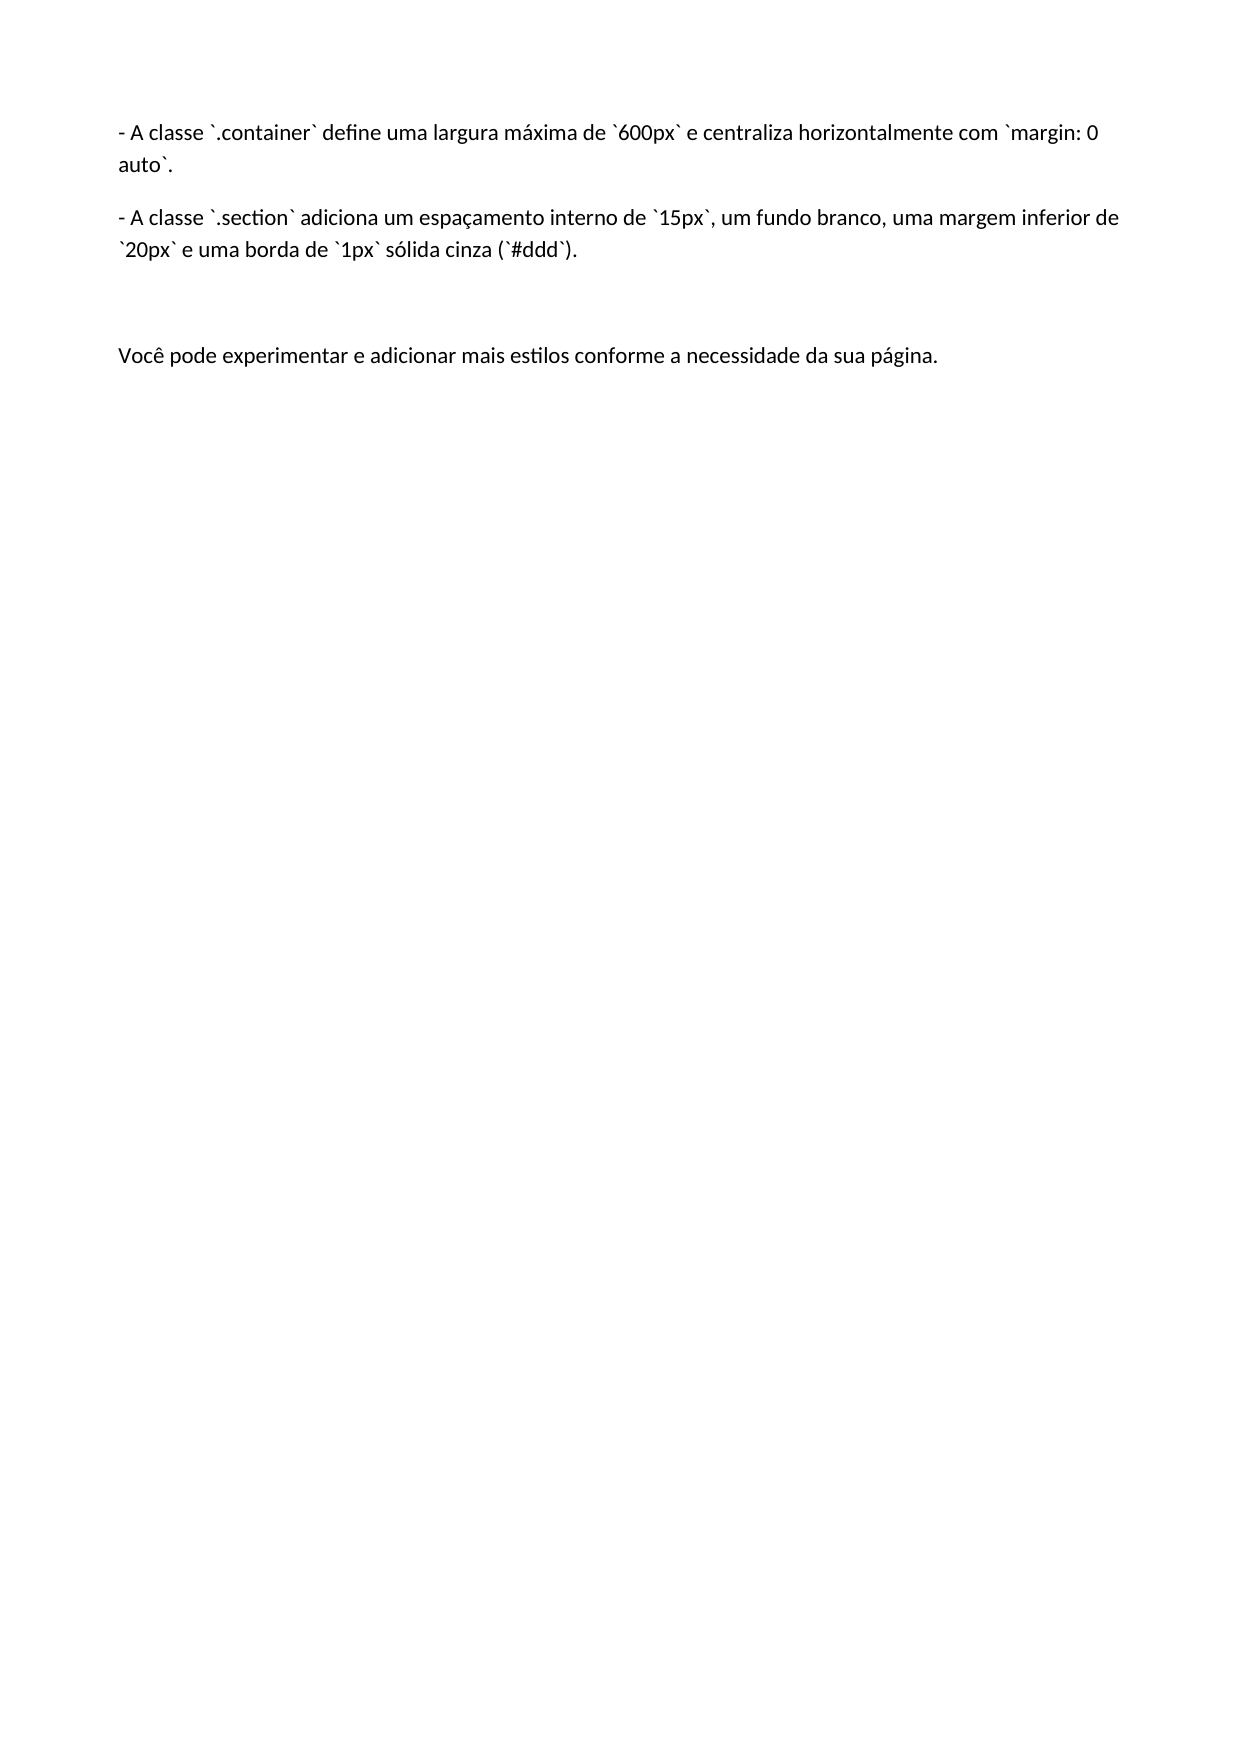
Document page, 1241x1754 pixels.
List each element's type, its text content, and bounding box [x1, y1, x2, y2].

text - A classe `.container` define uma largura máxima de `600px` e centraliza horizontalmente com `margin: 0 auto`. [118, 118, 1122, 178]
text - A classe `.section` adiciona um espaçamento interno de `15px`, um fundo branco, uma margem inferior de `20px` e uma borda de `1px` sólida cinza (`#ddd`). [118, 203, 1122, 263]
text Você pode experimentar e adicionar mais estilos conforme a necessidade da sua página. [118, 342, 1122, 369]
